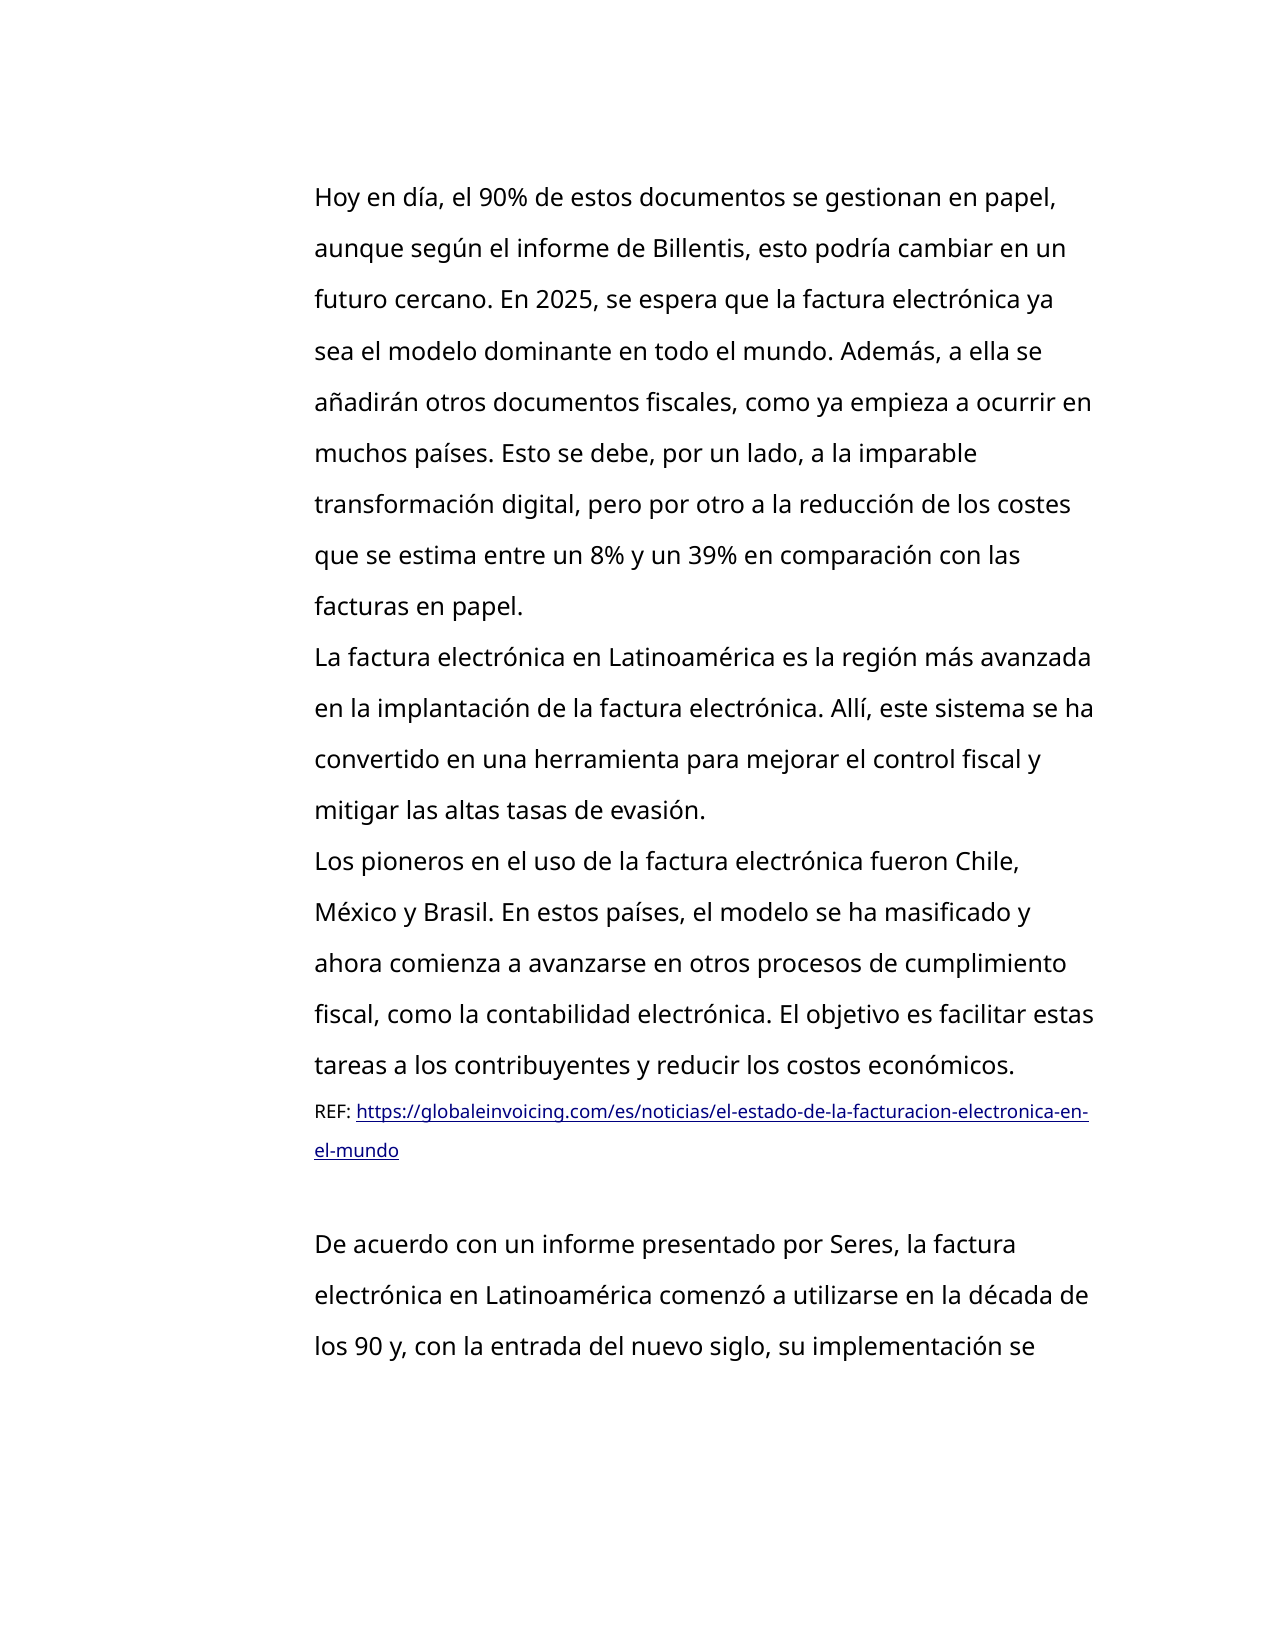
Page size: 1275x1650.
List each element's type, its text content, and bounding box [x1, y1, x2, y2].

list De acuerdo con un informe presentado por Seres, la factura electrónica en Latinoamérica comenzó a utilizarse en la década de los 90 y, con la entrada del nuevo siglo, su implementación se [277, 1226, 1095, 1362]
list Hoy en día, el 90% de estos documentos se gestionan en papel, aunque según el informe de Billentis, esto podría cambiar en un futuro cercano. En 2025, se espera que la factura electrónica ya sea el modelo dominante en todo el mundo. Además, a ella se añadirán otros documentos fiscales, como ya empieza a ocurrir en muchos países. Esto se debe, por un lado, a la imparable transformación digital, pero por otro a la reducción de los costes que se estima entre un 8% y un 39% en comparación con las facturas en papel. [277, 180, 1095, 622]
list La factura electrónica en Latinoamérica es la región más avanzada en la implantación de la factura electrónica. Allí, este sistema se ha convertido en una herramienta para mejorar el control fiscal y mitigar las altas tasas de evasión. [277, 639, 1095, 827]
list REF: https://globaleinvoicing.com/es/noticias/el-estado-de-la-facturacion-electronica-en-el-mundo [277, 1099, 1095, 1163]
list Los pioneros en el uso de la factura electrónica fueron Chile, México y Brasil. En estos países, el modelo se ha masificado y ahora comienza a avanzarse en otros procesos de cumplimiento fiscal, como la contabilidad electrónica. El objetivo es facilitar estas tareas a los contribuyentes y reducir los costos económicos. [277, 844, 1095, 1082]
